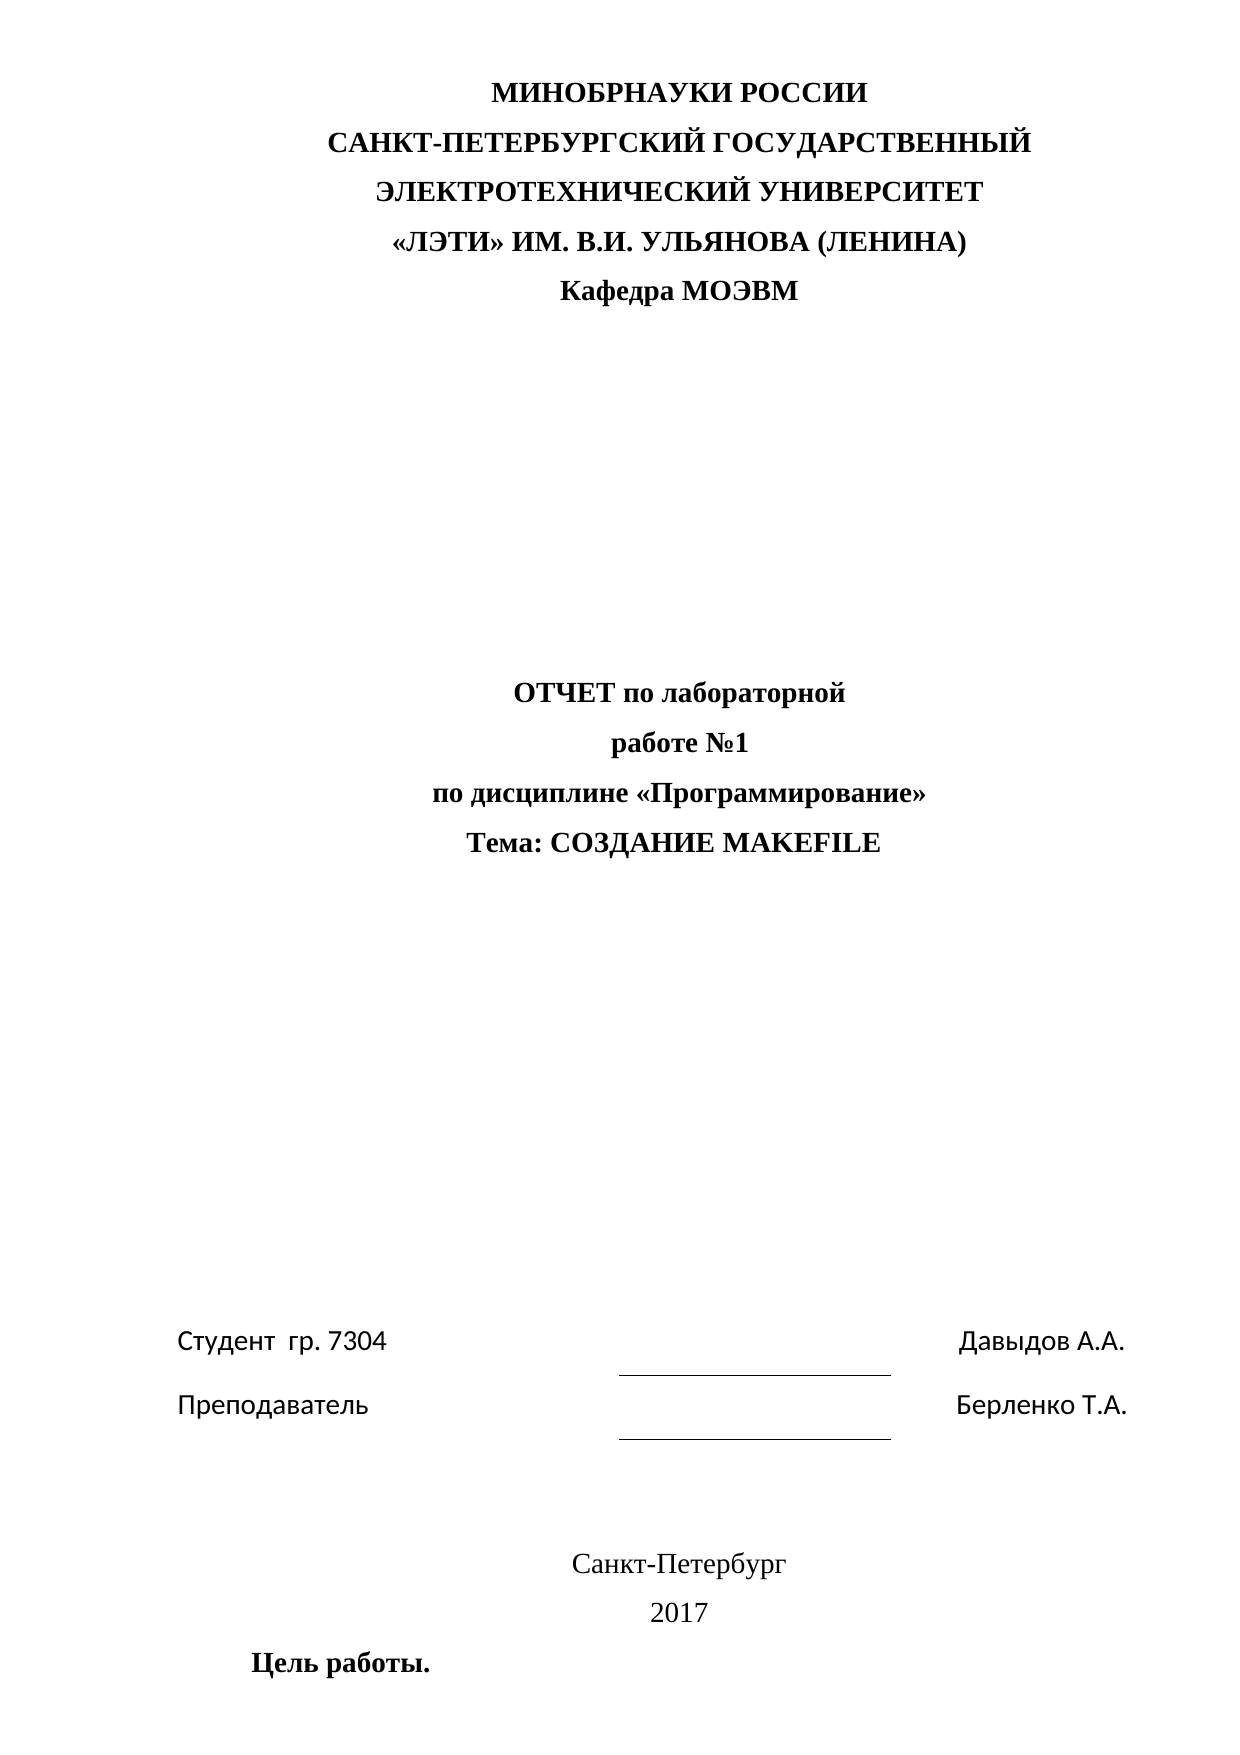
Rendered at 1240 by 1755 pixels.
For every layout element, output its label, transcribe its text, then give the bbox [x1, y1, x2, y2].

table_cell Преподаватель [166, 1375, 619, 1438]
table_cell [619, 1376, 891, 1438]
table_header [619, 1311, 891, 1374]
text Кафедра МОЭВМ [178, 273, 1180, 307]
text Цель работы. [251, 1645, 1181, 1679]
text ОТЧЕТ по лабораторной работе №1 [495, 675, 863, 759]
table_header Давыдов А.А. [891, 1311, 1193, 1374]
text САНКТ-ПЕТЕРБУРГСКИЙ ГОСУДАРСТВЕННЫЙ [327, 125, 1181, 158]
text Санкт-Петербург [177, 1546, 1181, 1579]
table_header Студент гр. 7304 [166, 1311, 619, 1374]
table_cell Берленко Т.А. [891, 1375, 1193, 1438]
text МИНОБРНАУКИ РОССИИ [178, 75, 1181, 108]
text 2017 [177, 1596, 1180, 1629]
text ЭЛЕКТРОТЕХНИЧЕСКИЙ УНИВЕРСИТЕТ [375, 174, 1181, 208]
text «ЛЭТИ» ИМ. В.И. УЛЬЯНОВА (ЛЕНИНА) [392, 224, 1181, 257]
text по дисциплине «Программирование» Тема: СОЗДАНИЕ MAKEFILE [432, 775, 1005, 858]
